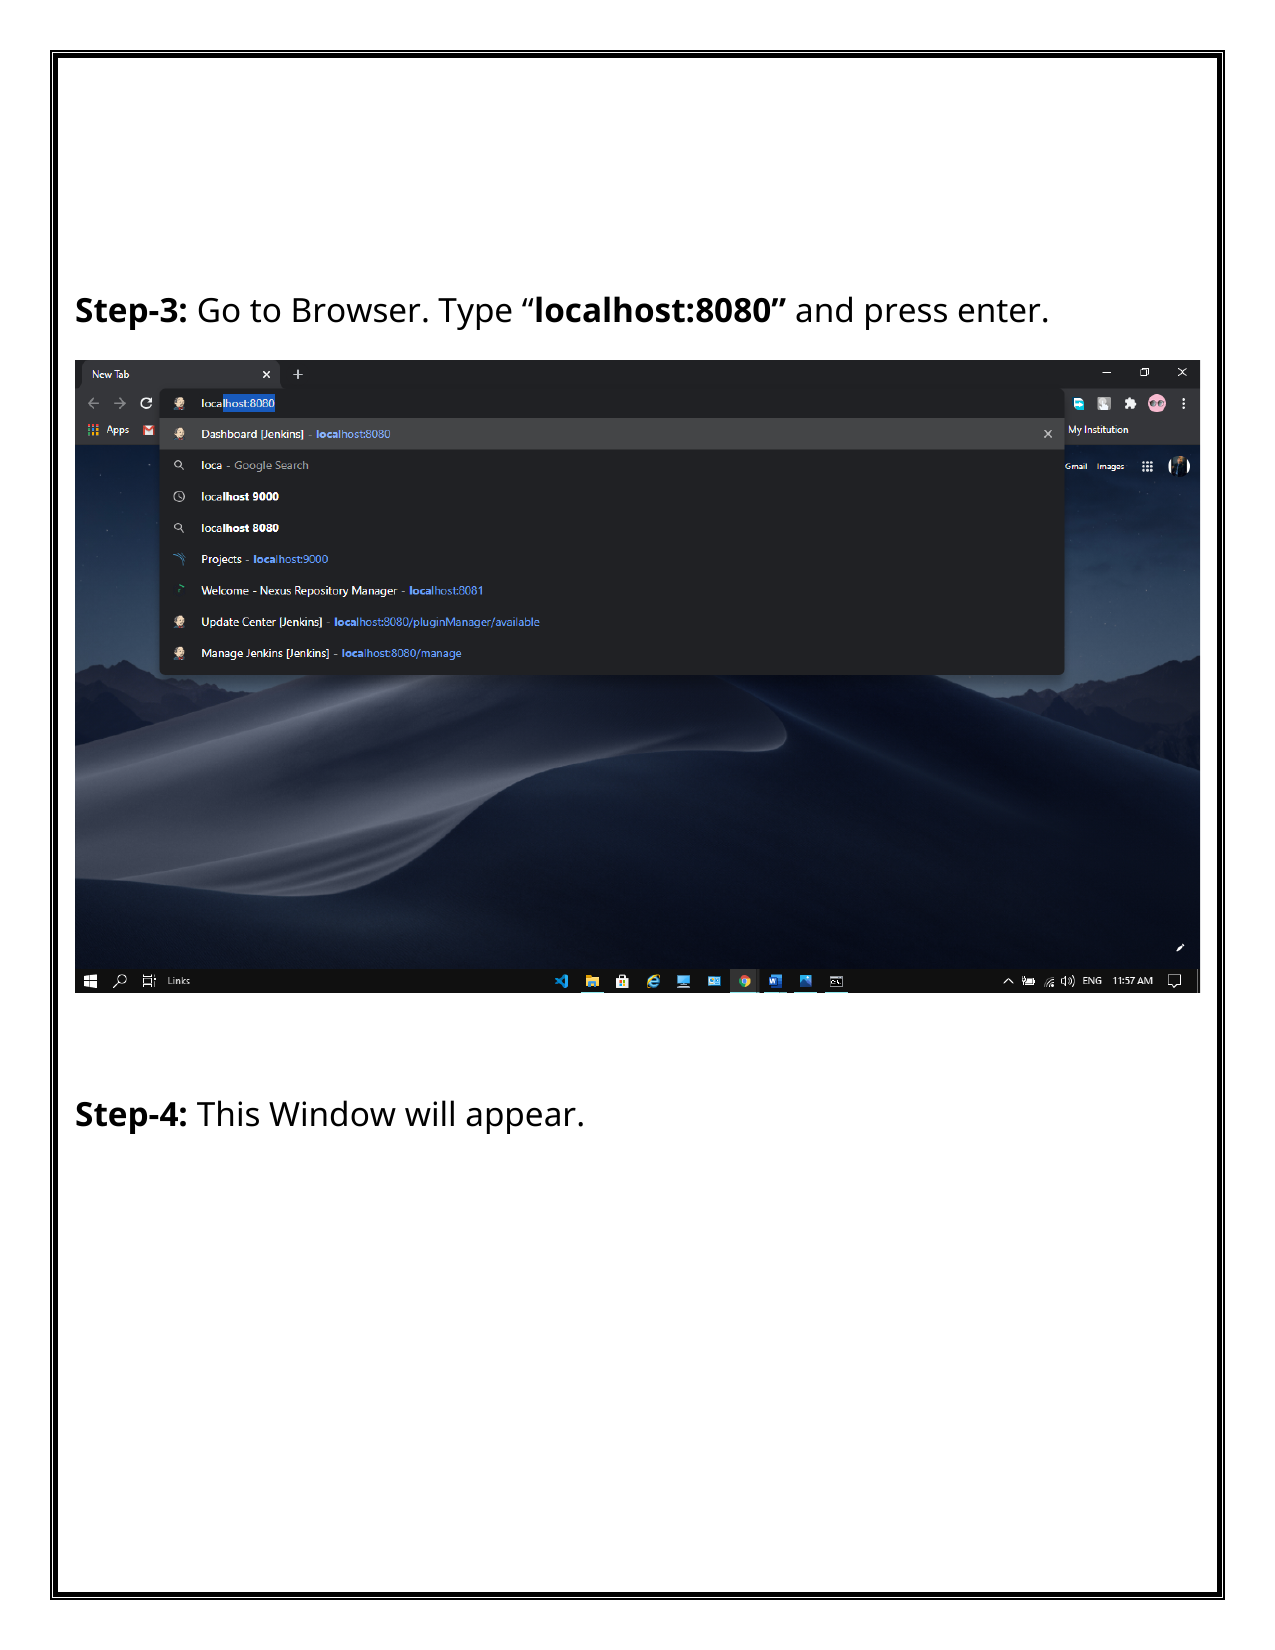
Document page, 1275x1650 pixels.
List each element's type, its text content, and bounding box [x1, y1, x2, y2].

text Step-4: This Window will appear. [75, 1091, 1200, 1136]
picture [75, 360, 1200, 993]
text Step-3: Go to Browser. Type “localhost:8080” and press enter. [75, 287, 1200, 332]
